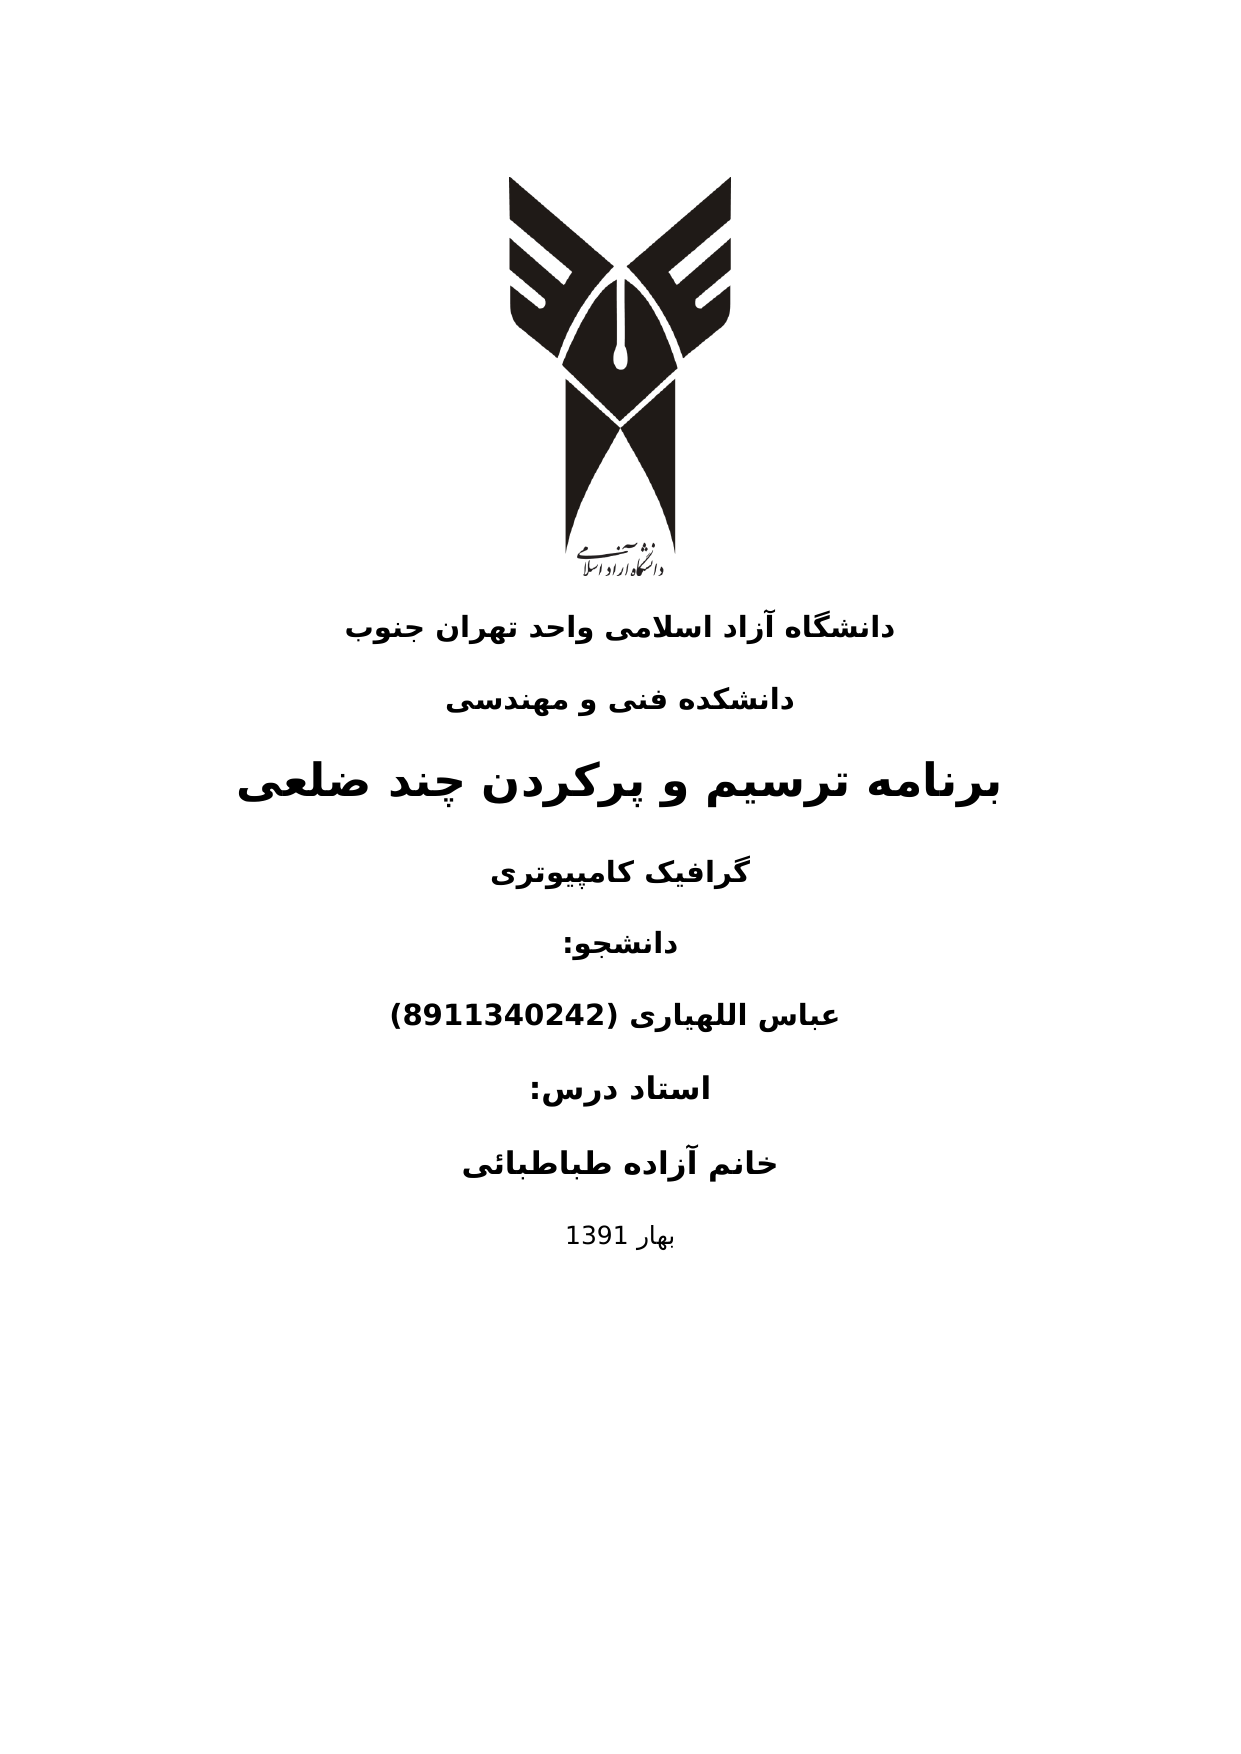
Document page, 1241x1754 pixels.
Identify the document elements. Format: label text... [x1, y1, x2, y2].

text برنامه ترسیم و پرکردن چند ضلعی [177, 754, 1063, 807]
text گرافیک کامپیوتری [177, 855, 1063, 889]
text دانشجو: [177, 927, 1063, 961]
picture [509, 177, 731, 576]
text دانشگاه آزاد اسلامی واحد تهران جنوب [177, 611, 1063, 644]
text خانم آزاده طباطبائی [177, 1146, 1063, 1182]
text استاد درس: [177, 1070, 1063, 1107]
text عباس اللهیاری (8911340242) [177, 998, 1063, 1032]
text دانشکده فنی و مهندسی [177, 682, 1063, 716]
text بهار 1391 [177, 1221, 1063, 1250]
